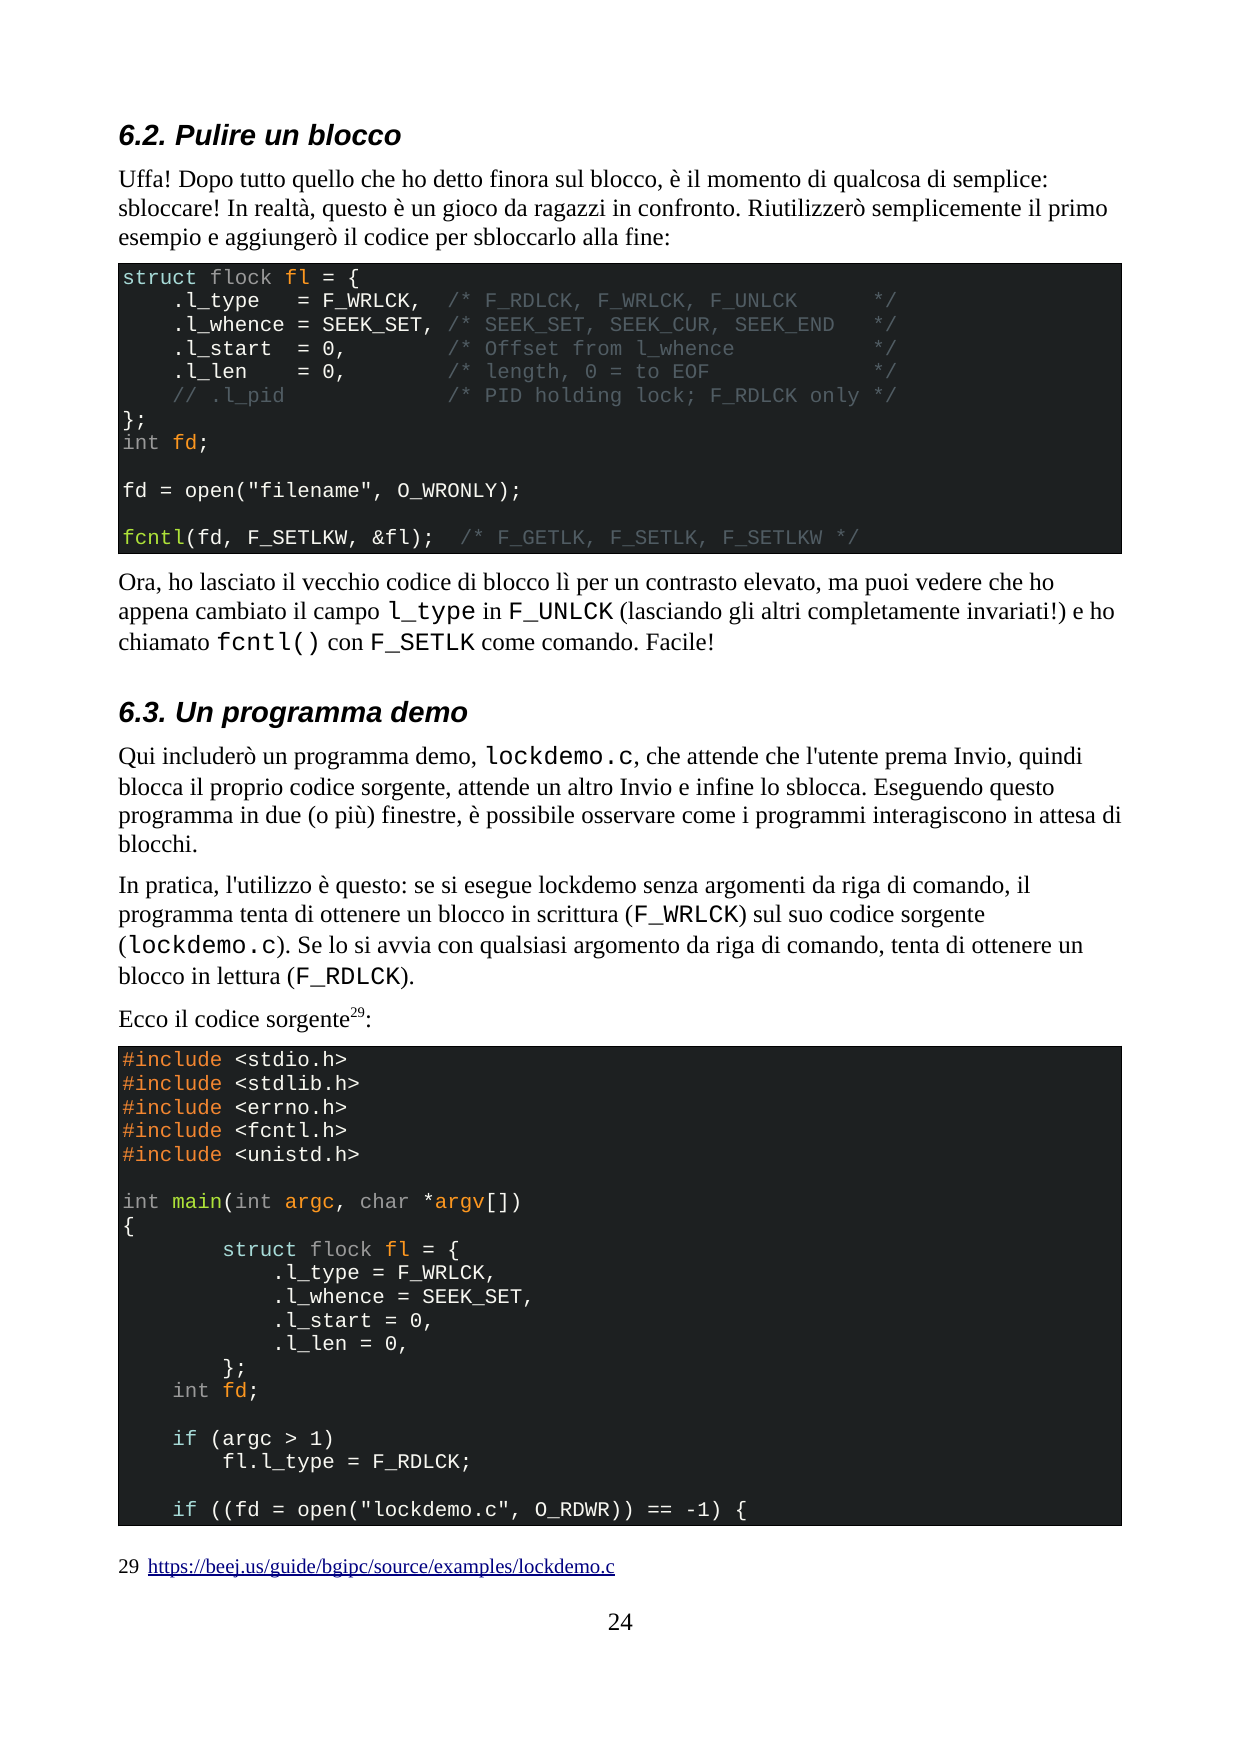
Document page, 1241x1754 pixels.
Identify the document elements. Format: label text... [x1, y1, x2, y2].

subtitle Pulire un blocco [118, 118, 1122, 152]
text #include <errno.h> [119, 1093, 1121, 1116]
text struct flock fl = { [119, 1235, 1121, 1258]
text .l_type = F_WRLCK, /* F_RDLCK, F_WRLCK, F_UNLCK */ [119, 287, 1121, 310]
text if (argc > 1) [119, 1424, 1121, 1447]
text https://beej.us/guide/bgipc/source/examples/lockdemo.c [118, 1553, 1122, 1578]
text int fd; [119, 1377, 1121, 1400]
text .l_start = 0, /* Offset from l_whence */ [119, 334, 1121, 357]
text Qui includerò un programma demo, lockdemo.c, che attende che l'utente prema Invio, quindi blocca il proprio codice sorgente, attende un altro Invio e infine lo sblocca. Eseguendo questo programma in due (o più) finestre, è possibile osservare come i programmi interagiscono in attesa di blocchi. [118, 741, 1122, 858]
text }; [119, 1353, 1121, 1377]
text #include <stdio.h> [119, 1047, 1121, 1069]
text if ((fd = open("lockdemo.c", O_RDWR)) == -1) { [119, 1495, 1121, 1525]
text #include <fcntl.h> [119, 1116, 1121, 1140]
text In pratica, l'utilizzo è questo: se si esegue lockdemo senza argomenti da riga di comando, il programma tenta di ottenere un blocco in scrittura (F_WRLCK) sul suo codice sorgente (lockdemo.c). Se lo si avvia con qualsiasi argomento da riga di comando, tenta di ottenere un blocco in lettura (F_RDLCK). [118, 871, 1122, 992]
subtitle Un programma demo [118, 695, 1122, 728]
text int main(int argc, char *argv[]) [119, 1187, 1121, 1211]
text .l_len = 0, /* length, 0 = to EOF */ [119, 357, 1121, 381]
text fd = open("filename", O_WRONLY); [119, 476, 1121, 499]
text .l_start = 0, [119, 1306, 1121, 1329]
text Uffa! Dopo tutto quello che ho detto finora sul blocco, è il momento di qualcosa di semplice: sbloccare! In realtà, questo è un gioco da ragazzi in confronto. Riutilizzerò semplicemente il primo esempio e aggiungerò il codice per sbloccarlo alla fine: [118, 164, 1122, 250]
text #include <unistd.h> [119, 1140, 1121, 1164]
text Ora, ho lasciato il vecchio codice di blocco lì per un contrasto elevato, ma puoi vedere che ho appena cambiato il campo l_type in F_UNLCK (lasciando gli altri completamente invariati!) e ho chiamato fcntl() con F_SETLK come comando. Facile! [118, 567, 1122, 657]
text fl.l_type = F_RDLCK; [119, 1447, 1121, 1471]
text #include <stdlib.h> [119, 1069, 1121, 1093]
text { [119, 1211, 1121, 1235]
text .l_type = F_WRLCK, [119, 1258, 1121, 1282]
text .l_whence = SEEK_SET, /* SEEK_SET, SEEK_CUR, SEEK_END */ [119, 310, 1121, 334]
text }; [119, 405, 1121, 428]
text // .l_pid /* PID holding lock; F_RDLCK only */ [119, 381, 1121, 405]
text .l_whence = SEEK_SET, [119, 1282, 1121, 1306]
text struct flock fl = { [119, 264, 1121, 287]
text .l_len = 0, [119, 1329, 1121, 1353]
text int fd; [119, 428, 1121, 452]
text Ecco il codice sorgente: [118, 1004, 1122, 1033]
text fcntl(fd, F_SETLKW, &fl); /* F_GETLK, F_SETLK, F_SETLKW */ [119, 523, 1121, 553]
